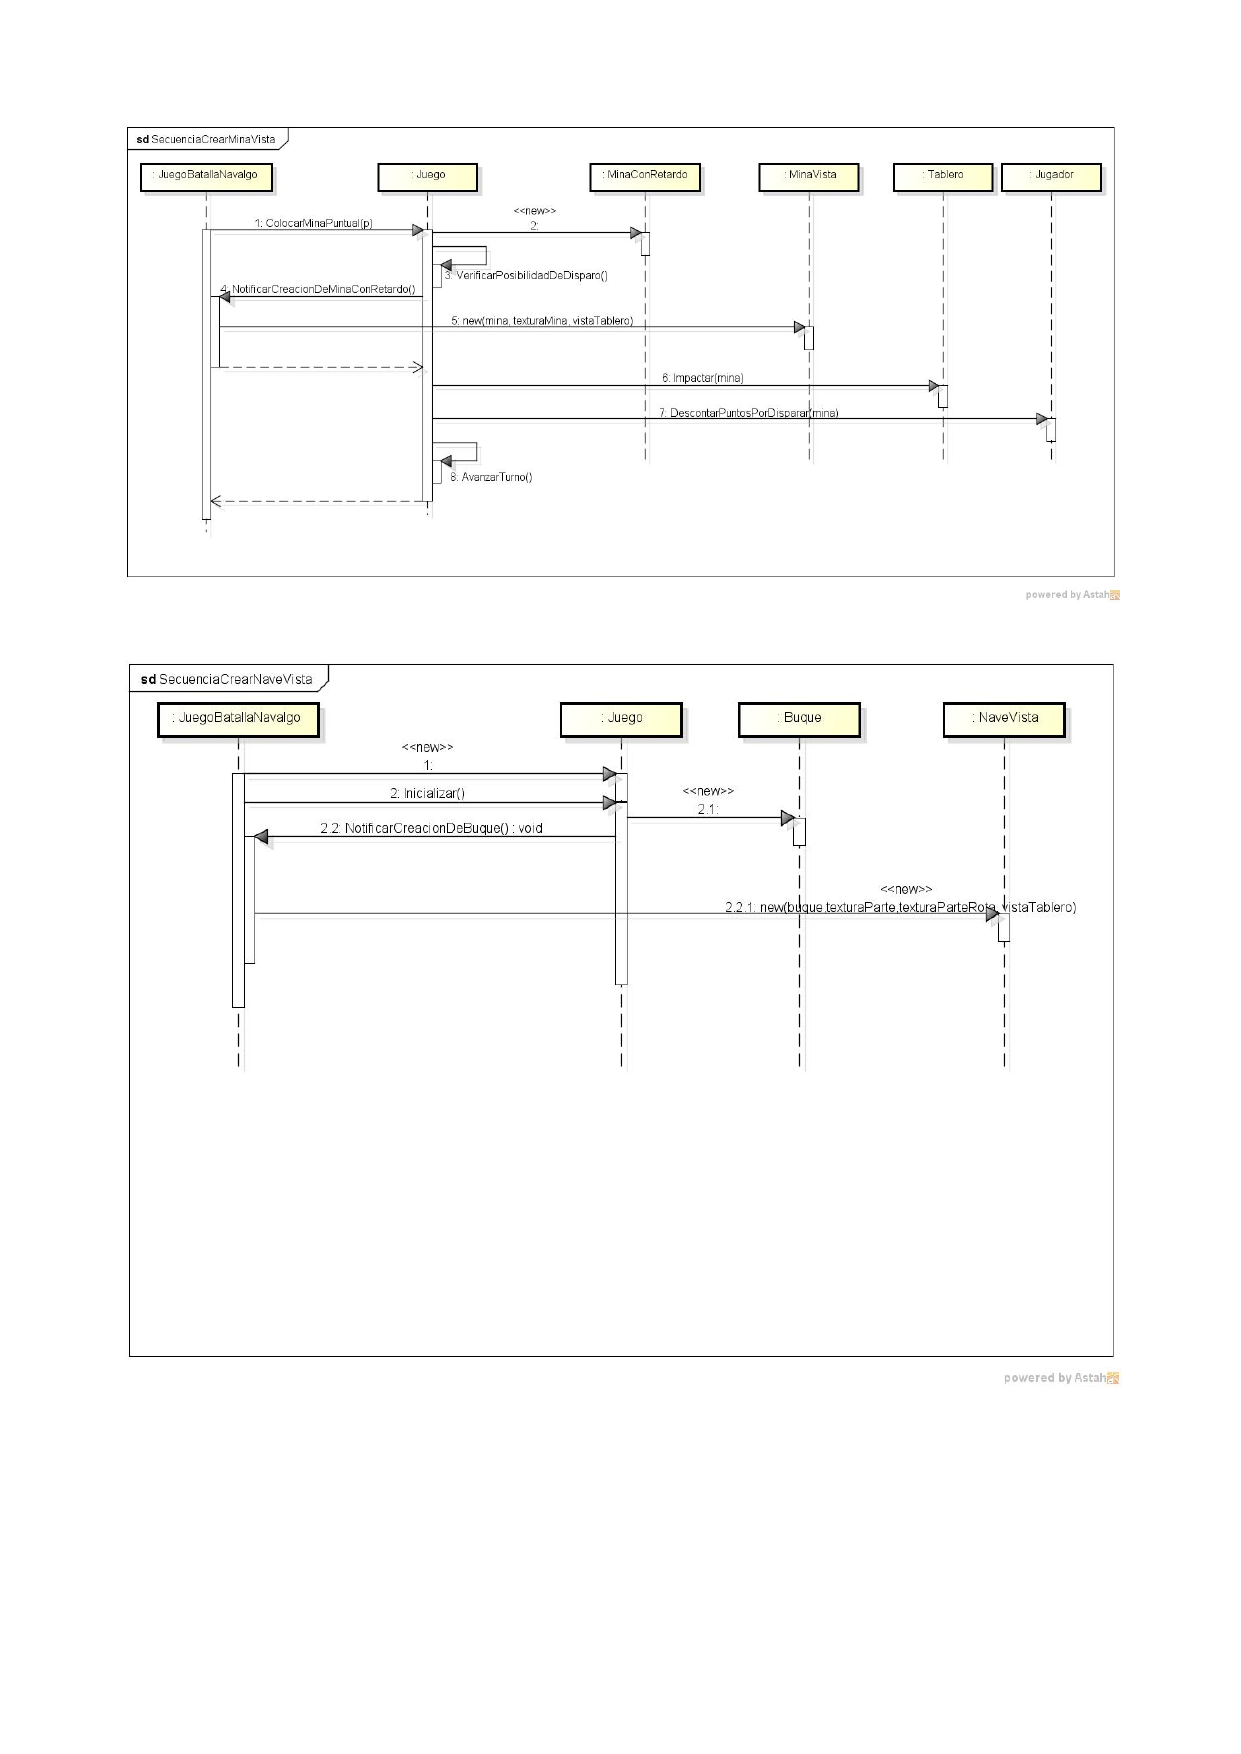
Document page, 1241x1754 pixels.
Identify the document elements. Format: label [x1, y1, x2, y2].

picture [118, 654, 1123, 1388]
picture [118, 118, 1123, 603]
